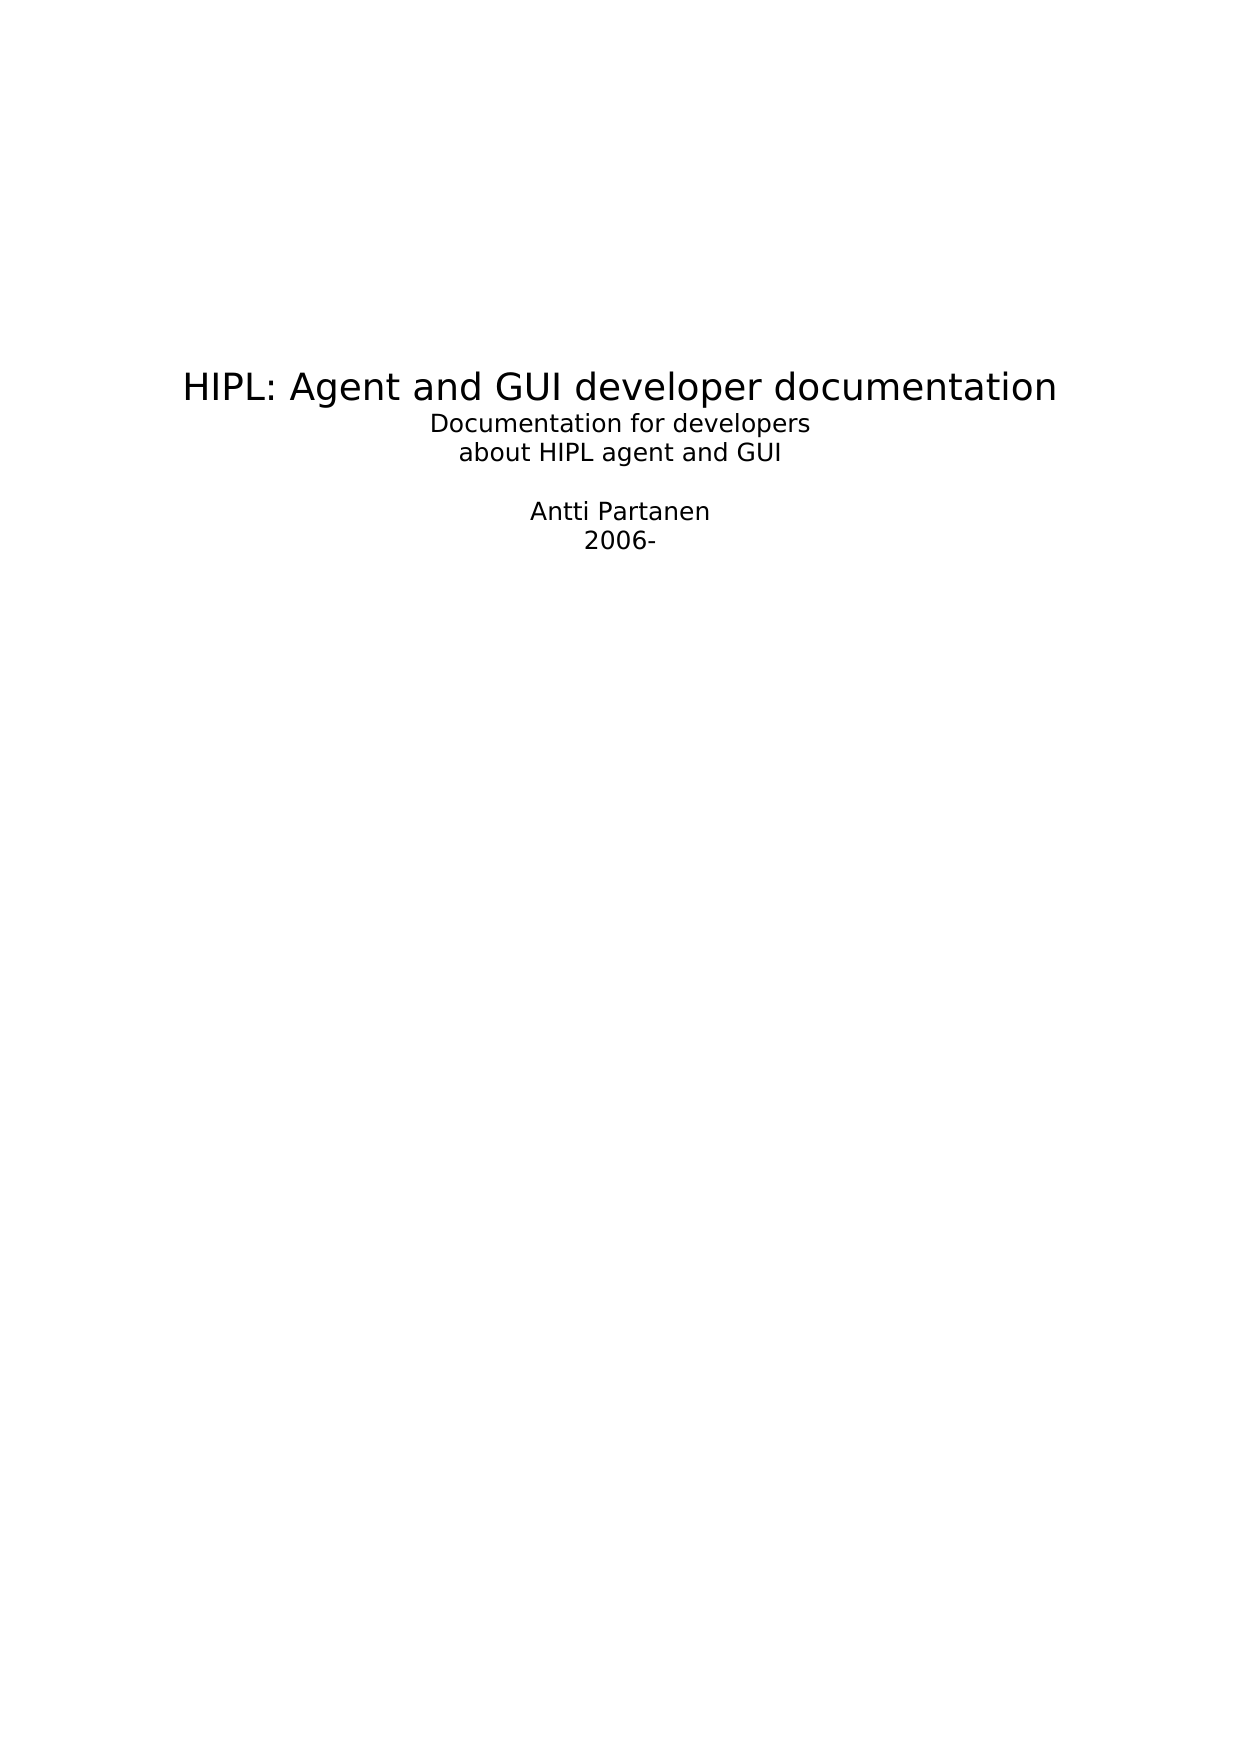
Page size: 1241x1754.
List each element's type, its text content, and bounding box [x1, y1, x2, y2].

text about HIPL agent and GUI [118, 438, 1122, 467]
text Antti Partanen [118, 497, 1122, 526]
text 2006- [118, 526, 1122, 555]
text HIPL: Agent and GUI developer documentation [118, 366, 1122, 409]
text Documentation for developers [118, 409, 1122, 438]
